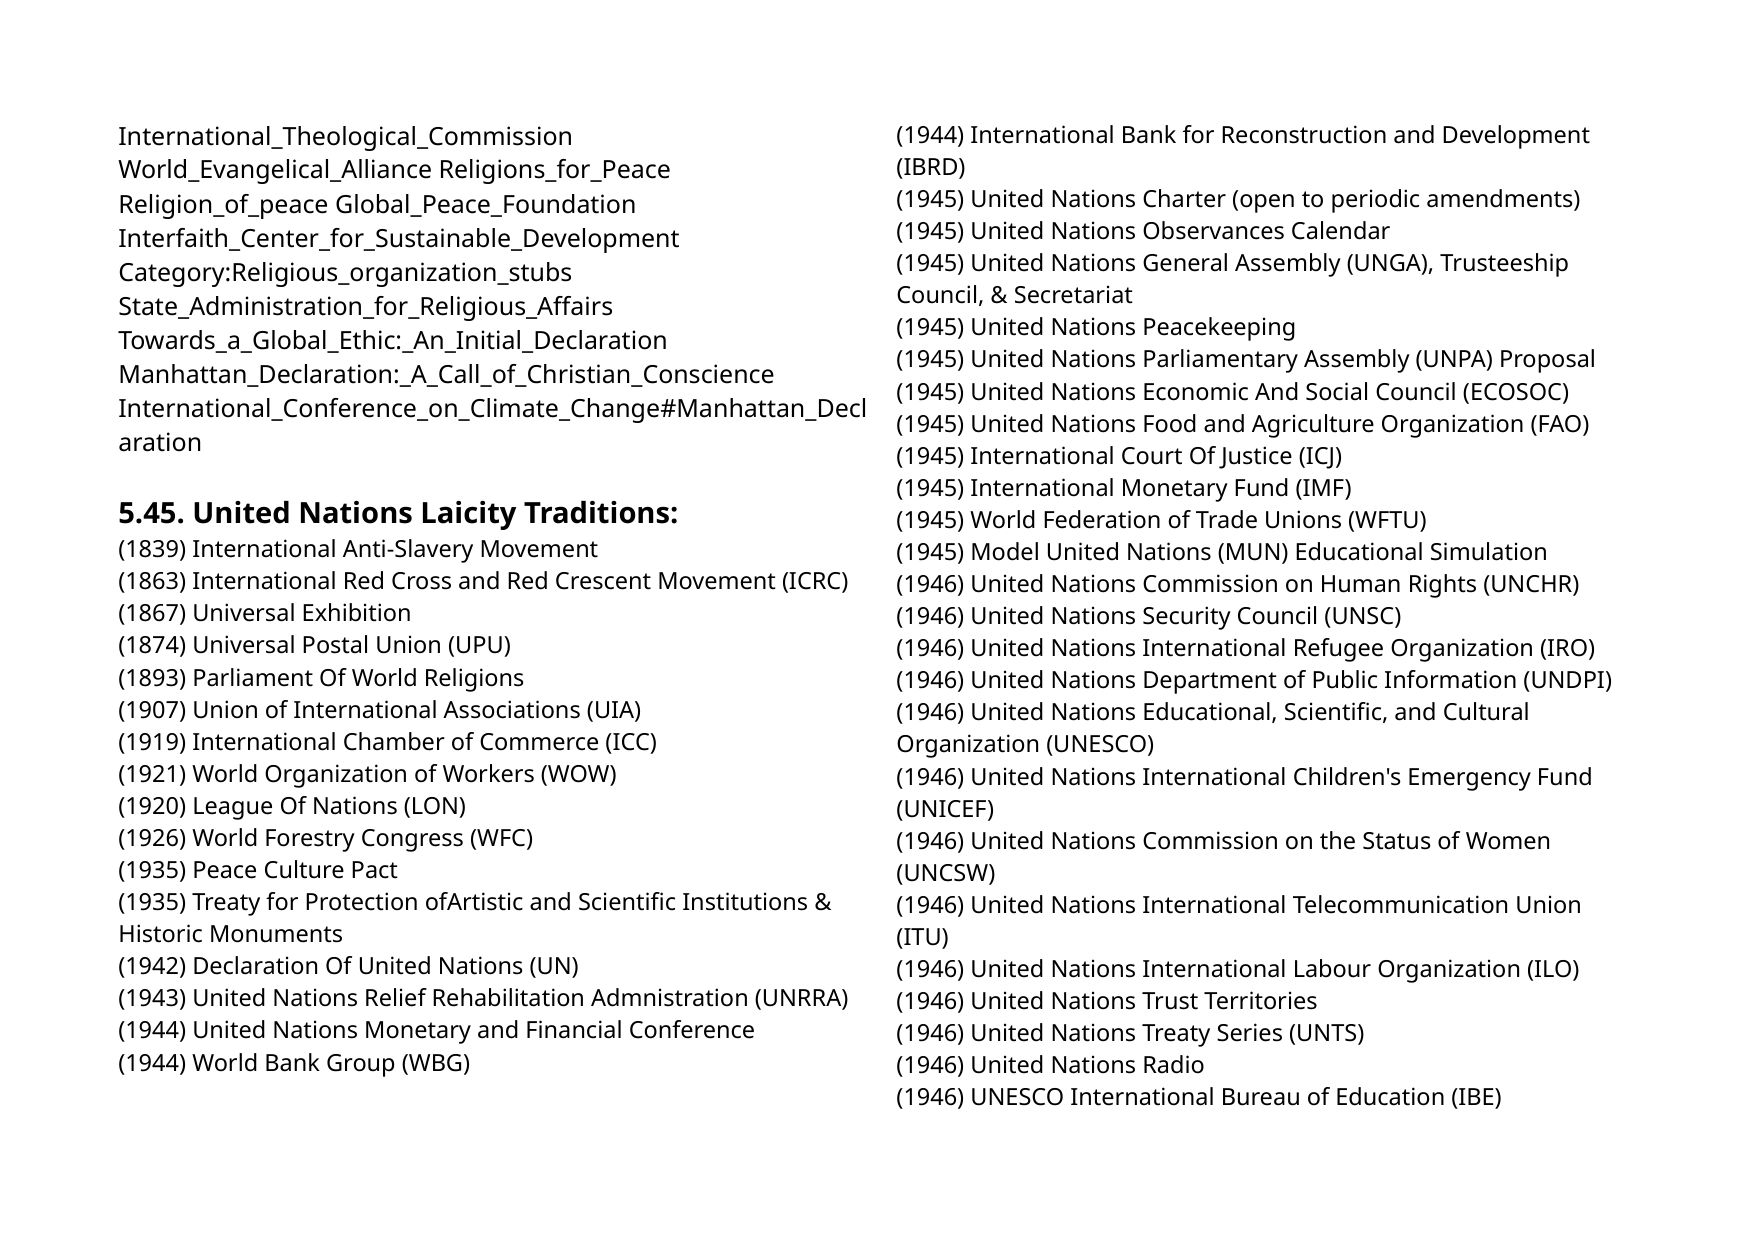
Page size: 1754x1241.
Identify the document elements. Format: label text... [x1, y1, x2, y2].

text (1946) United Nations Radio [896, 1048, 1636, 1081]
text (1946) United Nations International Telecommunication Union (ITU) [896, 888, 1636, 952]
text (1946) United Nations International Refugee Organization (IRO) [896, 631, 1636, 663]
text (1926) World Forestry Congress (WFC) [118, 821, 868, 853]
text (1946) United Nations Security Council (UNSC) [896, 599, 1636, 631]
text (1945) Model United Nations (MUN) Educational Simulation [896, 535, 1636, 567]
text (1946) United Nations Treaty Series (UNTS) [896, 1016, 1636, 1048]
text (1921) World Organization of Workers (WOW) [118, 757, 868, 789]
text (1944) United Nations Monetary and Financial Conference [118, 1014, 868, 1046]
text (1944) International Bank for Reconstruction and Development (IBRD) [896, 118, 1636, 182]
text (1945) United Nations Charter (open to periodic amendments) [896, 182, 1636, 214]
text (1935) Peace Culture Pact [118, 853, 868, 885]
text (1945) International Court Of Justice (ICJ) [896, 439, 1636, 471]
text (1945) United Nations Peacekeeping [896, 311, 1636, 343]
text International_Theological_Commission World_Evangelical_Alliance Religions_for_Peace Religion_of_peace Global_Peace_Foundation Interfaith_Center_for_Sustainable_Development Category:Religious_organization_stubs State_Administration_for_Religious_Affairs Towards_a_Global_Ethic:_An_Initial_Declaration Manhattan_Declaration:_A_Call_of_Christian_Conscience International_Conference_on_Climate_Change#Manhattan_Declaration [118, 118, 868, 459]
text (1920) League Of Nations (LON) [118, 789, 868, 821]
text (1944) World Bank Group (WBG) [118, 1046, 868, 1078]
text (1946) United Nations Department of Public Information (UNDPI) [896, 663, 1636, 696]
text (1893) Parliament Of World Religions [118, 661, 868, 693]
text (1945) International Monetary Fund (IMF) [896, 471, 1636, 503]
text (1946) United Nations Commission on the Status of Women (UNCSW) [896, 824, 1636, 888]
text 5.45. United Nations Laicity Traditions: [118, 493, 868, 532]
text (1945) United Nations General Assembly (UNGA), Trusteeship Council, & Secretariat [896, 246, 1636, 311]
text (1946) United Nations Commission on Human Rights (UNCHR) [896, 567, 1636, 599]
text (1942) Declaration Of United Nations (UN) [118, 949, 868, 982]
text (1946) United Nations Educational, Scientific, and Cultural Organization (UNESCO) [896, 696, 1636, 760]
text (1946) United Nations Trust Territories [896, 984, 1636, 1016]
text (1874) Universal Postal Union (UPU) [118, 629, 868, 661]
text (1945) United Nations Observances Calendar [896, 214, 1636, 246]
text (1945) United Nations Food and Agriculture Organization (FAO) [896, 407, 1636, 439]
text (1863) International Red Cross and Red Crescent Movement (ICRC) [118, 564, 868, 597]
text (1867) Universal Exhibition [118, 597, 868, 629]
text (1943) United Nations Relief Rehabilitation Admnistration (UNRRA) [118, 982, 868, 1014]
text (1946) UNESCO International Bureau of Education (IBE) [896, 1081, 1636, 1113]
text (1946) United Nations International Labour Organization (ILO) [896, 952, 1636, 984]
text (1945) United Nations Parliamentary Assembly (UNPA) Proposal [896, 343, 1636, 375]
text (1919) International Chamber of Commerce (ICC) [118, 725, 868, 757]
text (1945) World Federation of Trade Unions (WFTU) [896, 503, 1636, 535]
text (1935) Treaty for Protection ofArtistic and Scientific Institutions & Historic Monuments [118, 885, 868, 949]
text (1945) United Nations Economic And Social Council (ECOSOC) [896, 375, 1636, 407]
text (1907) Union of International Associations (UIA) [118, 693, 868, 725]
text (1839) International Anti-Slavery Movement [118, 532, 868, 564]
text (1946) United Nations International Children's Emergency Fund (UNICEF) [896, 760, 1636, 824]
